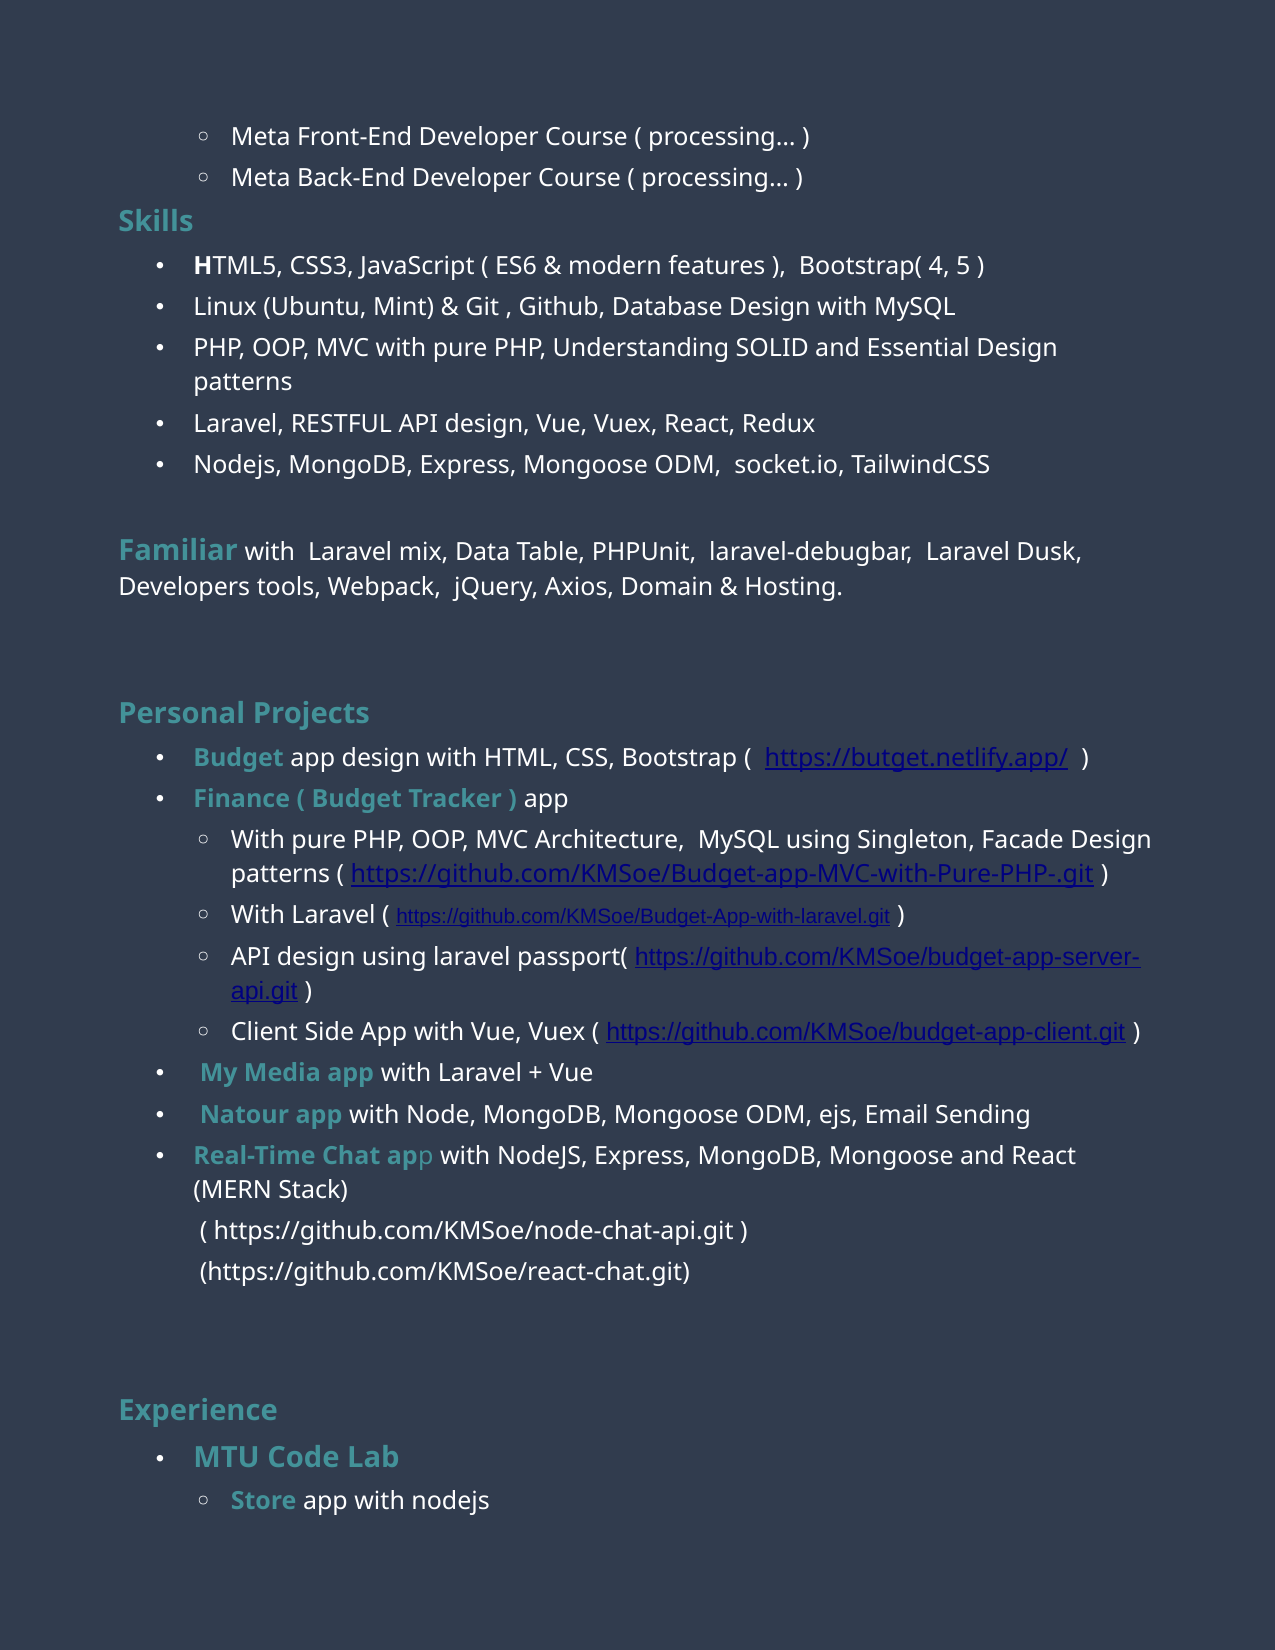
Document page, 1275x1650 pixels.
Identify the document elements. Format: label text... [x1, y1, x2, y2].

subtitle Real-Time Chat app with NodeJS, Express, MongoDB, Mongoose and React (MERN Stack) [156, 1137, 1157, 1206]
subtitle Store app with nodejs [193, 1483, 1157, 1517]
subtitle Familiar with Laravel mix, Data Table, PHPUnit, laravel-debugbar, Laravel Dusk, Developers tools, Webpack, jQuery, Axios, Domain & Hosting. [118, 529, 1157, 603]
subtitle (https://github.com/KMSoe/react-chat.git) [156, 1254, 1157, 1288]
subtitle With pure PHP, OOP, MVC Architecture, MySQL using Singleton, Facade Design patterns ( https://github.com/KMSoe/Budget-app-MVC-with-Pure-PHP-.git ) [193, 822, 1157, 890]
subtitle Finance ( Budget Tracker ) app [156, 781, 1157, 815]
subtitle API design using laravel passport( https://github.com/KMSoe/budget-app-server-api.git ) [193, 938, 1157, 1007]
subtitle Client Side App with Vue, Vuex ( https://github.com/KMSoe/budget-app-client.git ) [193, 1014, 1157, 1048]
subtitle Nodejs, MongoDB, Express, Mongoose ODM, socket.io, TailwindCSS [156, 447, 1157, 481]
subtitle Experience [118, 1389, 1157, 1429]
subtitle ( https://github.com/KMSoe/node-chat-api.git ) [156, 1213, 1157, 1247]
subtitle Meta Front-End Developer Course ( processing… ) [193, 118, 1157, 152]
subtitle Skills [118, 201, 1157, 240]
subtitle Budget app design with HTML, CSS, Bootstrap ( https://butget.netlify.app/ ) [156, 739, 1157, 773]
subtitle Natour app with Node, MongoDB, Mongoose ODM, ejs, Email Sending [156, 1096, 1157, 1130]
subtitle With Laravel ( https://github.com/KMSoe/Budget-App-with-laravel.git ) [193, 897, 1157, 931]
subtitle HTML5, CSS3, JavaScript ( ES6 & modern features ), Bootstrap( 4, 5 ) [156, 247, 1157, 282]
subtitle MTU Code Lab [156, 1436, 1157, 1476]
subtitle Personal Projects [118, 692, 1157, 732]
subtitle Linux (Ubuntu, Mint) & Git , Github, Database Design with MySQL [156, 289, 1157, 323]
subtitle Meta Back-End Developer Course ( processing… ) [193, 159, 1157, 193]
subtitle Laravel, RESTFUL API design, Vue, Vuex, React, Redux [156, 405, 1157, 439]
subtitle PHP, OOP, MVC with pure PHP, Understanding SOLID and Essential Design patterns [156, 330, 1157, 398]
subtitle My Media app with Laravel + Vue [156, 1055, 1157, 1089]
